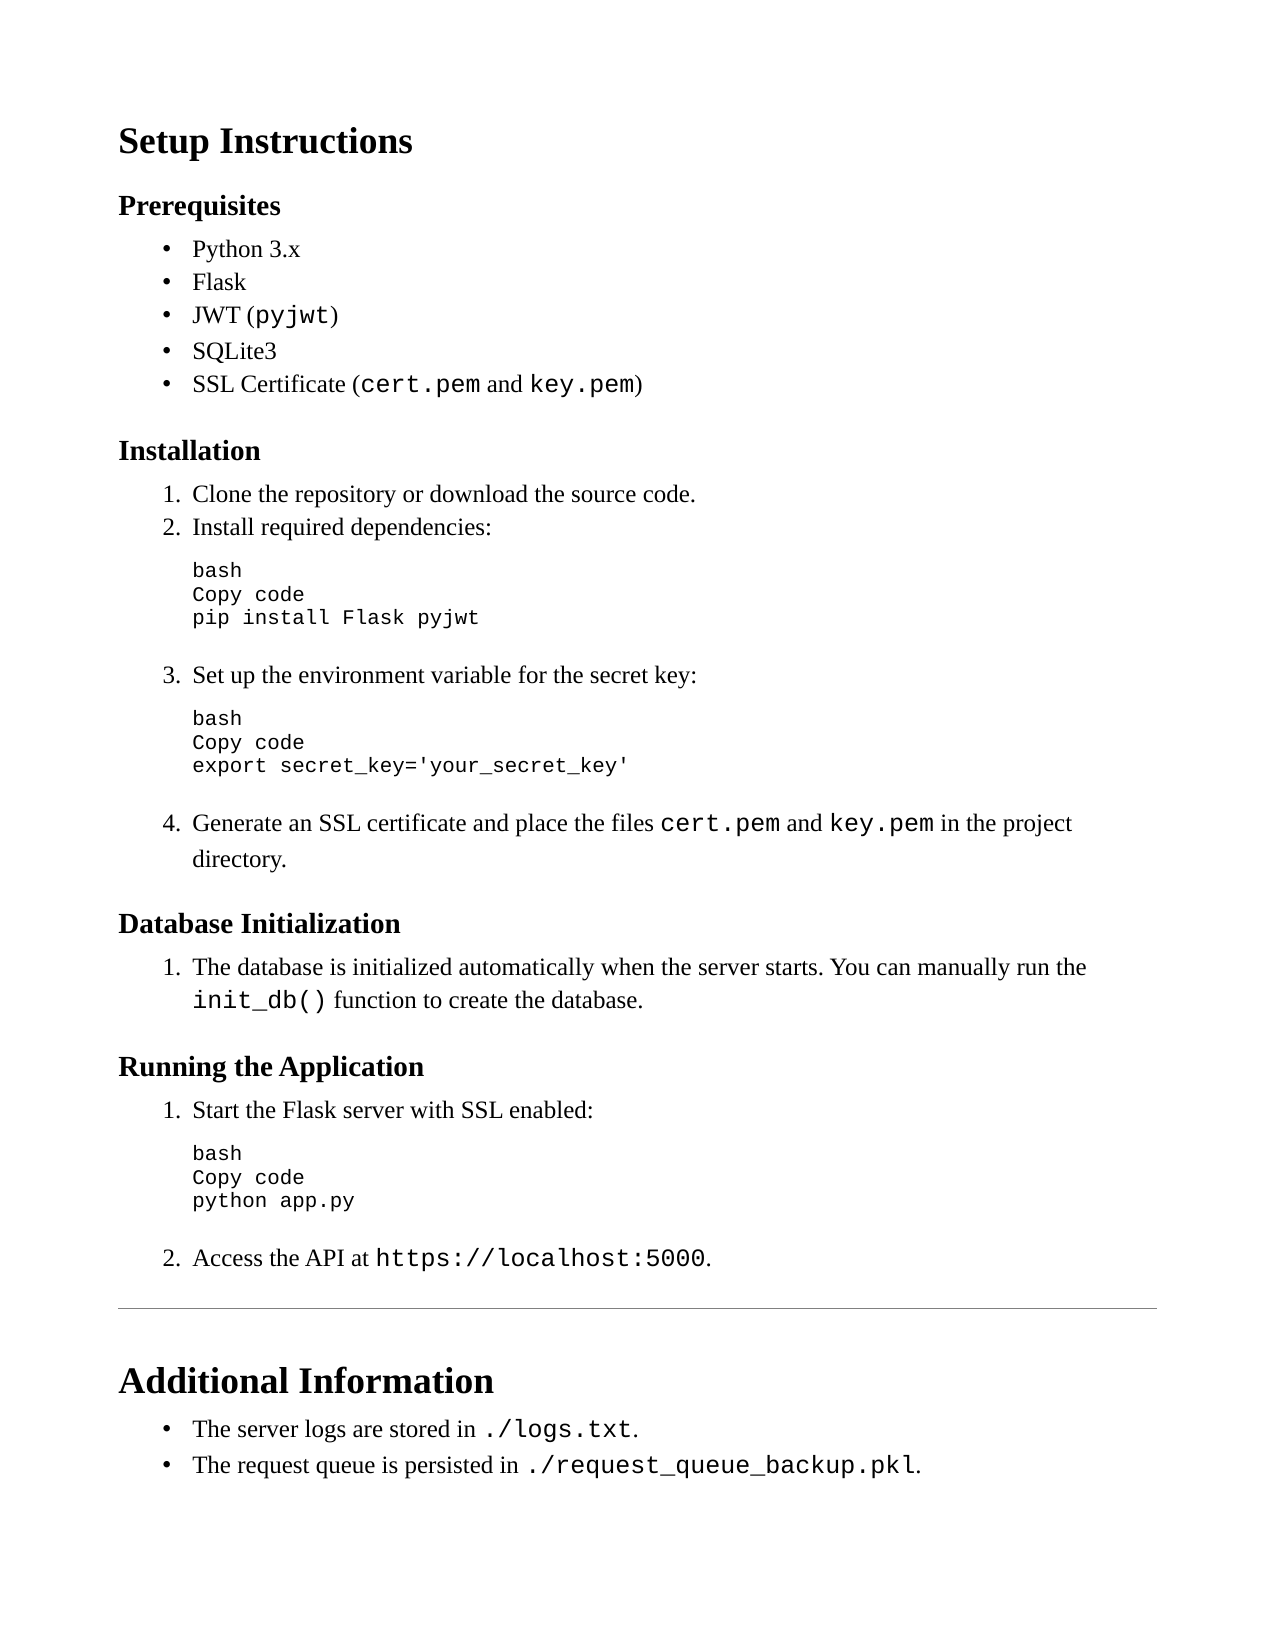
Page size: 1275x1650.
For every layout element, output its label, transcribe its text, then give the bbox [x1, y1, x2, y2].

list Copy code [162, 584, 1157, 607]
list pip install Flask pyjwt [162, 607, 1157, 631]
list bash [162, 1143, 1157, 1167]
list Clone the repository or download the source code. [162, 479, 1157, 508]
subtitle Running the Application [118, 1049, 1157, 1083]
subtitle Prerequisites [118, 188, 1157, 222]
list JWT (pyjwt) [162, 300, 1157, 331]
list SSL Certificate (cert.pem and key.pem) [162, 369, 1157, 400]
subtitle Installation [118, 433, 1157, 467]
subtitle Additional Information [118, 1359, 1157, 1402]
list The database is initialized automatically when the server starts. You can manually run the init_db() function to create the database. [162, 952, 1157, 1016]
list Flask [162, 267, 1157, 296]
list Access the API at https://localhost:5000. [162, 1243, 1157, 1274]
list python app.py [162, 1190, 1157, 1214]
list bash [162, 560, 1157, 584]
list SQLite3 [162, 336, 1157, 364]
list Copy code [162, 732, 1157, 755]
subtitle Database Initialization [118, 906, 1157, 939]
list bash [162, 708, 1157, 732]
list Generate an SSL certificate and place the files cert.pem and key.pem in the project directory. [162, 808, 1157, 872]
list The server logs are stored in ./logs.txt. [162, 1414, 1157, 1445]
list export secret_key='your_secret_key' [162, 755, 1157, 779]
list Start the Flask server with SSL enabled: [162, 1096, 1157, 1124]
subtitle Setup Instructions [118, 118, 1157, 161]
list Python 3.x [162, 234, 1157, 263]
list Install required dependencies: [162, 512, 1157, 541]
list The request queue is persisted in ./request_queue_backup.pkl. [162, 1450, 1157, 1481]
list Set up the environment variable for the secret key: [162, 661, 1157, 689]
list Copy code [162, 1167, 1157, 1190]
